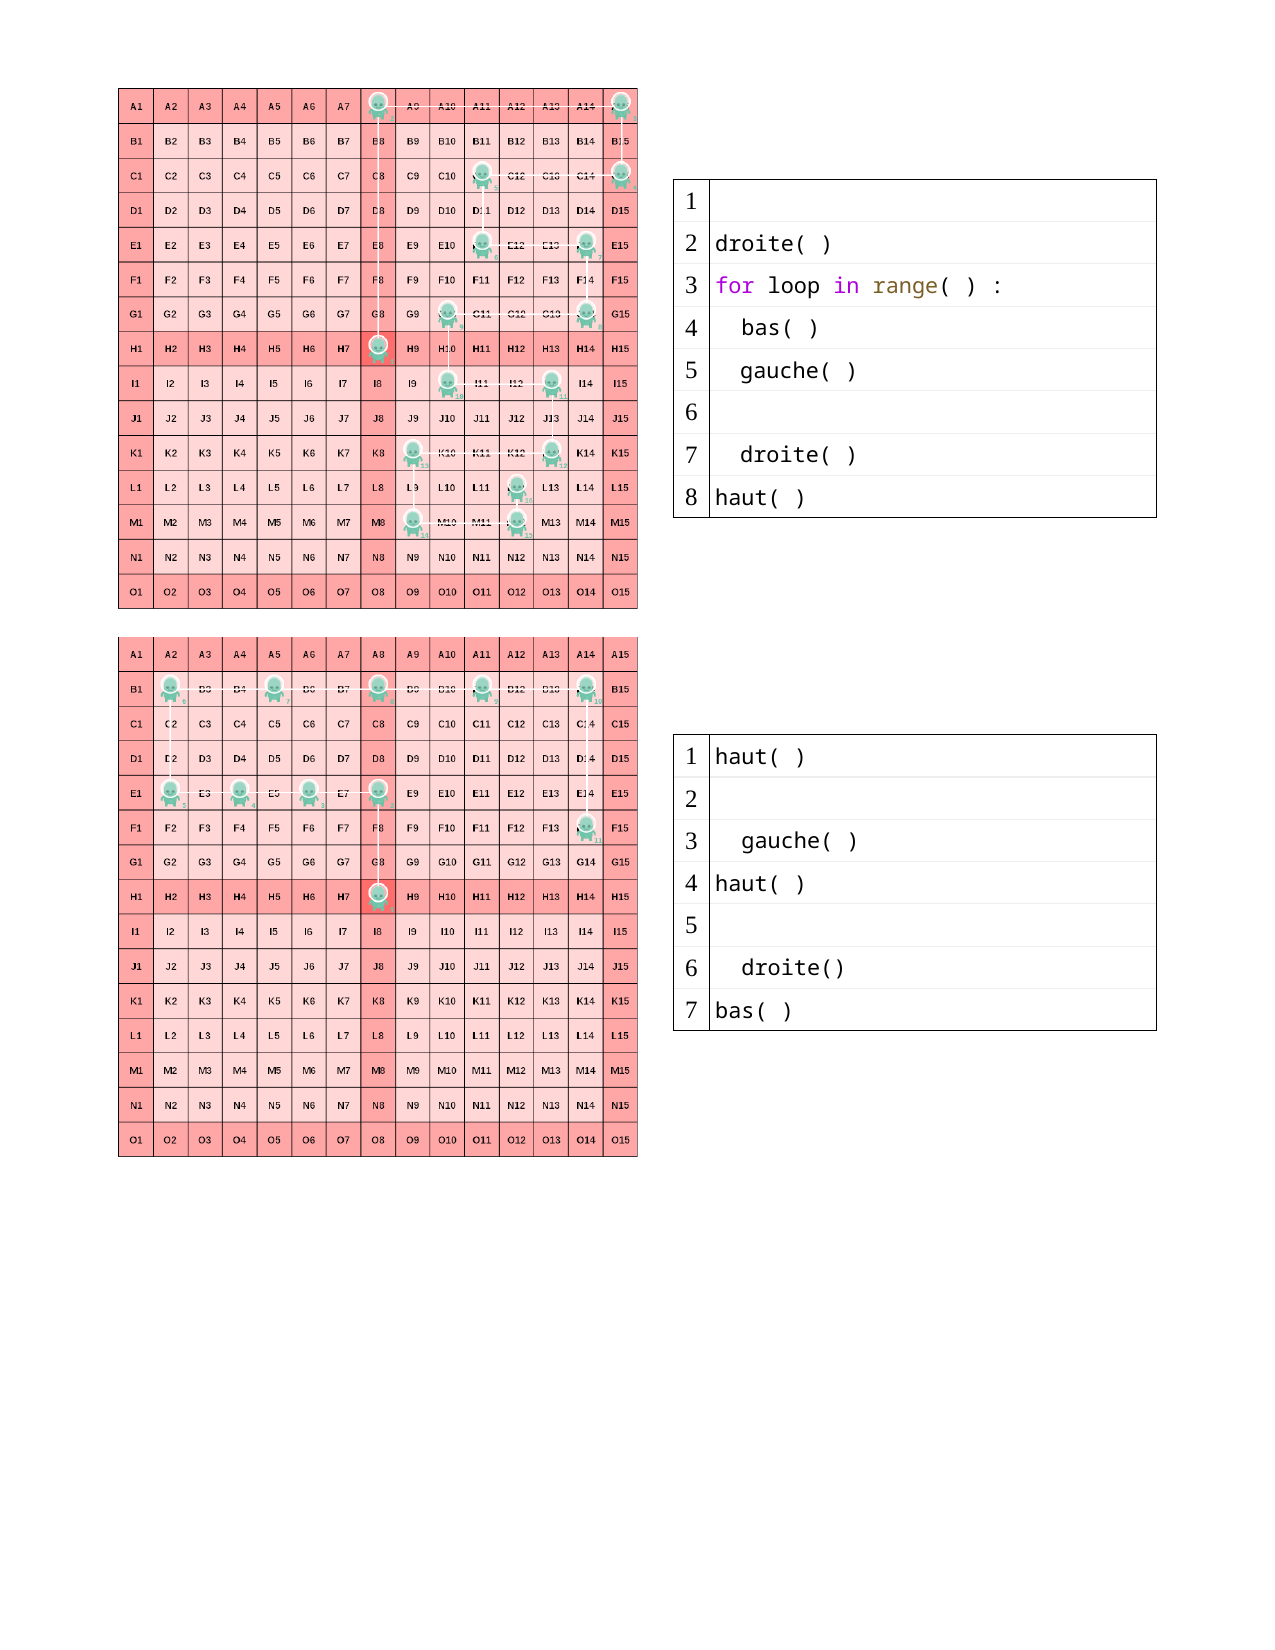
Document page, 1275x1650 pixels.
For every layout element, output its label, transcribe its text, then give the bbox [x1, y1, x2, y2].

table_cell [118, 1157, 638, 1186]
table_cell 3 [674, 820, 709, 861]
table_header 1 [674, 180, 709, 221]
table_cell [710, 778, 1156, 819]
table_cell gauche( ) [710, 349, 1156, 390]
table_cell [673, 89, 1157, 179]
table_cell [673, 637, 1157, 734]
table_cell 2 [674, 778, 709, 819]
table_cell haut( ) [710, 476, 1156, 517]
table_header haut( ) [710, 735, 1156, 776]
table_cell [673, 1031, 1157, 1186]
table_cell droite( ) [710, 434, 1156, 475]
table_cell bas( ) [710, 989, 1156, 1030]
table_cell droite() [710, 947, 1156, 988]
table_header [710, 180, 1156, 221]
table_cell [118, 609, 638, 637]
table_cell [710, 904, 1156, 946]
picture [118, 88, 638, 609]
table_cell haut( ) [710, 862, 1156, 903]
table_cell 3 [674, 264, 709, 306]
table_cell 6 [674, 391, 709, 432]
picture [118, 637, 638, 1157]
table_cell 5 [674, 904, 709, 946]
table_cell 4 [674, 307, 709, 348]
table_cell 2 [674, 222, 709, 263]
table_cell 7 [674, 434, 709, 475]
table_cell droite( ) [710, 222, 1156, 263]
table_cell [710, 391, 1156, 432]
table_cell for loop in range( ) : [710, 264, 1156, 306]
table_cell [638, 89, 673, 637]
table_cell 5 [674, 349, 709, 390]
table_cell gauche( ) [710, 820, 1156, 861]
table_cell [673, 518, 1157, 637]
table_cell 8 [674, 476, 709, 517]
table_cell 4 [674, 862, 709, 903]
table_cell 6 [674, 947, 709, 988]
table_cell 7 [674, 989, 709, 1030]
table_cell bas( ) [710, 307, 1156, 348]
table_header 1 [674, 735, 709, 776]
table_cell [638, 637, 673, 1186]
